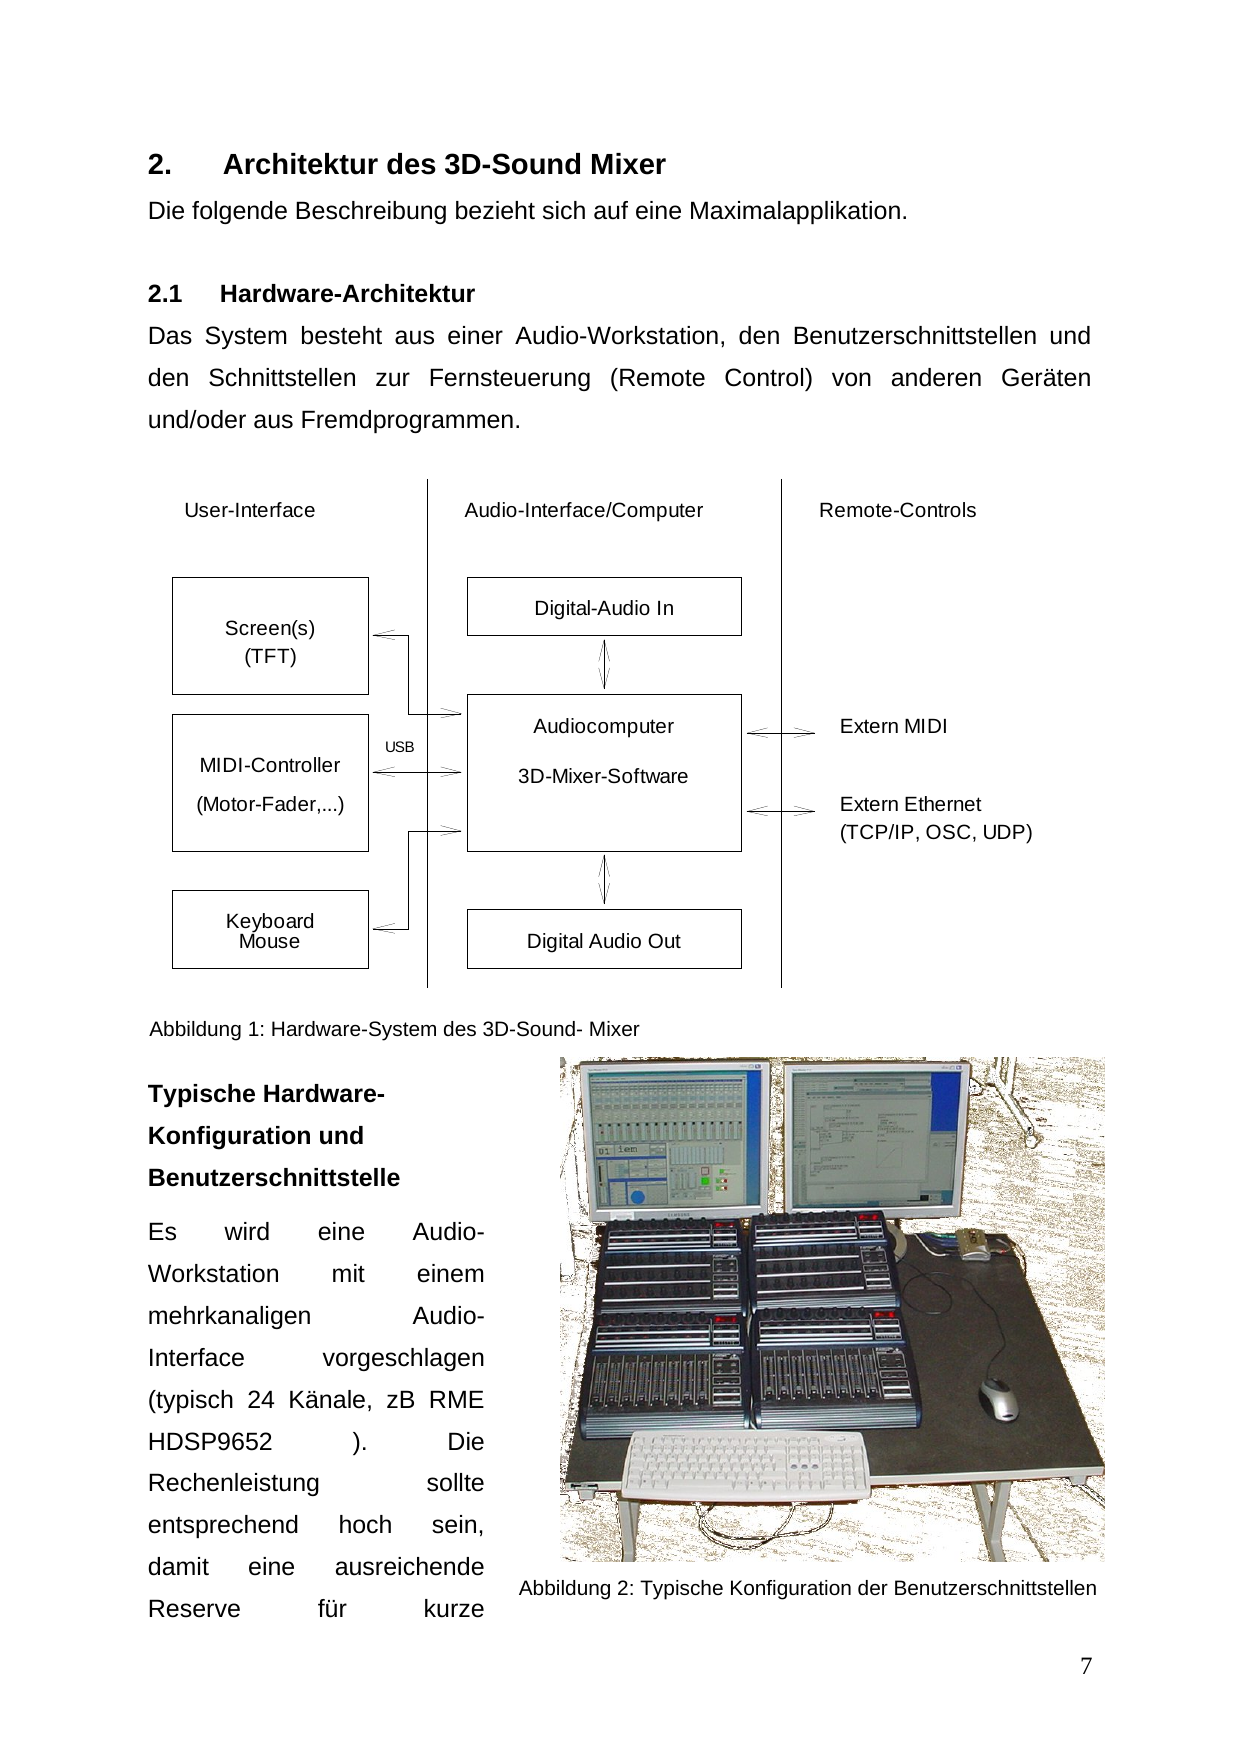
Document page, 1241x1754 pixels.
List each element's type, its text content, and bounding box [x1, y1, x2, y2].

text Typische Hardware-Konfiguration und Benutzerschnittstelle [148, 1080, 560, 1192]
text Abbildung 1: Hardware-System des 3D-Sound- Mixer [149, 1018, 1091, 1041]
text Es wird eine Audio-Workstation mit einem mehrkanaligen Audio-Interface vorgeschlagen (typisch 24 Känale, zB RME HDSP9652 ). Die Rechenleistung sollte entsprechend hoch sein, damit eine ausreichende Reserve für kurze Latenzzeiten in pd vorhanden ist. Getestet wurde das System auf einem AMD Athlon64 X2 Dual Core Processor 4200+, bei dem eine durchgehende Systemlast unter 50% erreicht wurde. Damit sind für zusätzliche Anwendungen (Hardiskrekorder, etc) noch Leistungreserven vorhanden. Die Software wurde unter einem Debian Linux Betriebsystem entwickelt und getestet, obwohl sie auch unter Mac OS-X und Windows verwendbar sein sollte. Es wird empfohlen aufgrund der umfangreichen grafischen Oberfläche das System mit zwei Monitoren mit erweitertem Desktop in einer Auflösung von 2650x1024 zu betreiben. [148, 1218, 1092, 1623]
subtitle 2. Architektur des 3D-Sound Mixer [148, 148, 1092, 180]
picture [560, 1057, 1105, 1562]
subtitle Hardware-Architektur [148, 280, 1092, 308]
text Das System besteht aus einer Audio-Workstation, den Benutzerschnittstellen und den Schnittstellen zur Fernsteuerung (Remote Control) von anderen Geräten und/oder aus Fremdprogrammen. [148, 322, 1092, 434]
text Die folgende Beschreibung bezieht sich auf eine Maximalapplikation. [148, 197, 1092, 224]
